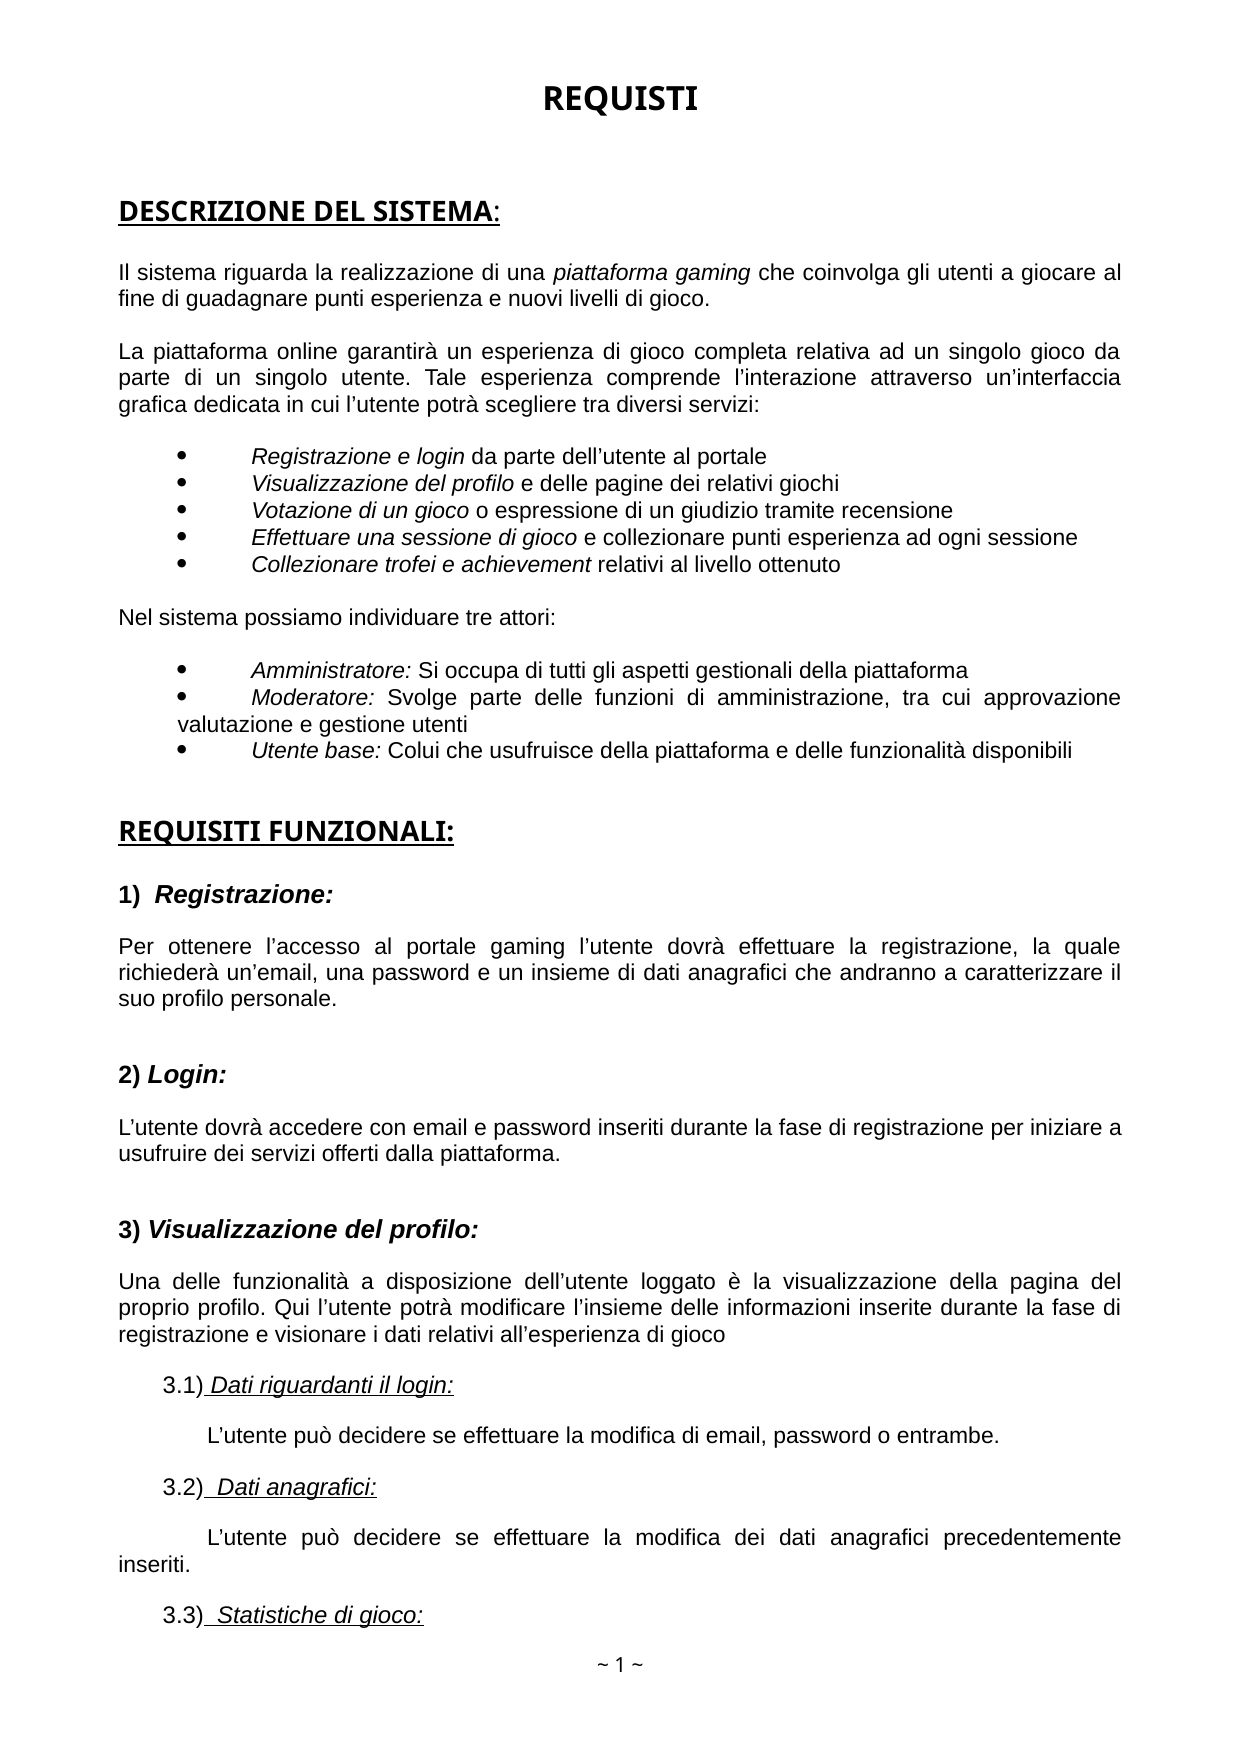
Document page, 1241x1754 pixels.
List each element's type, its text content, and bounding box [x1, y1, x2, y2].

text 3) Visualizzazione del profilo: [118, 1214, 1122, 1244]
list Utente base: Colui che usufruisce della piattaforma e delle funzionalità disponibili [177, 737, 1122, 764]
list Visualizzazione del profilo e delle pagine dei relativi giochi [177, 470, 1122, 497]
text DESCRIZIONE DEL SISTEMA: [118, 192, 1122, 230]
text 1) Registrazione: [118, 879, 1122, 909]
text Il sistema riguarda la realizzazione di una piattaforma gaming che coinvolga gli utenti a giocare al fine di guadagnare punti esperienza e nuovi livelli di gioco. [118, 259, 1122, 312]
text La piattaforma online garantirà un esperienza di gioco completa relativa ad un singolo gioco da parte di un singolo utente. Tale esperienza comprende l’interazione attraverso un’interfaccia grafica dedicata in cui l’utente potrà scegliere tra diversi servizi: [118, 338, 1122, 417]
text Per ottenere l’accesso al portale gaming l’utente dovrà effettuare la registrazione, la quale richiederà un’email, una password e un insieme di dati anagrafici che andranno a caratterizzare il suo profilo personale. [118, 933, 1122, 1012]
text L’utente dovrà accedere con email e password inseriti durante la fase di registrazione per iniziare a usufruire dei servizi offerti dalla piattaforma. [118, 1113, 1122, 1166]
text 2) Login: [118, 1059, 1122, 1089]
text 3.3) Statistiche di gioco: [118, 1601, 1122, 1629]
text REQUISTI [118, 75, 1122, 120]
text 3.2) Dati anagrafici: [118, 1473, 1122, 1500]
text 3.1) Dati riguardanti il login: [88, 1371, 1122, 1398]
list Collezionare trofei e achievement relativi al livello ottenuto [177, 551, 1122, 578]
text L’utente può decidere se effettuare la modifica dei dati anagrafici precedentemente inseriti. [118, 1524, 1122, 1577]
list Effettuare una sessione di gioco e collezionare punti esperienza ad ogni sessione [177, 524, 1122, 551]
text Nel sistema possiamo individuare tre attori: [118, 604, 1122, 630]
list Moderatore: Svolge parte delle funzioni di amministrazione, tra cui approvazione valutazione e gestione utenti [177, 684, 1122, 737]
list Amministratore: Si occupa di tutti gli aspetti gestionali della piattaforma [177, 657, 1122, 684]
text REQUISITI FUNZIONALI: [118, 812, 1122, 850]
text Una delle funzionalità a disposizione dell’utente loggato è la visualizzazione della pagina del proprio profilo. Qui l’utente potrà modificare l’insieme delle informazioni inserite durante la fase di registrazione e visionare i dati relativi all’esperienza di gioco [118, 1268, 1122, 1347]
text L’utente può decidere se effettuare la modifica di email, password o entrambe. [118, 1422, 1122, 1449]
list Registrazione e login da parte dell’utente al portale [177, 443, 1122, 470]
list Votazione di un gioco o espressione di un giudizio tramite recensione [177, 497, 1122, 524]
